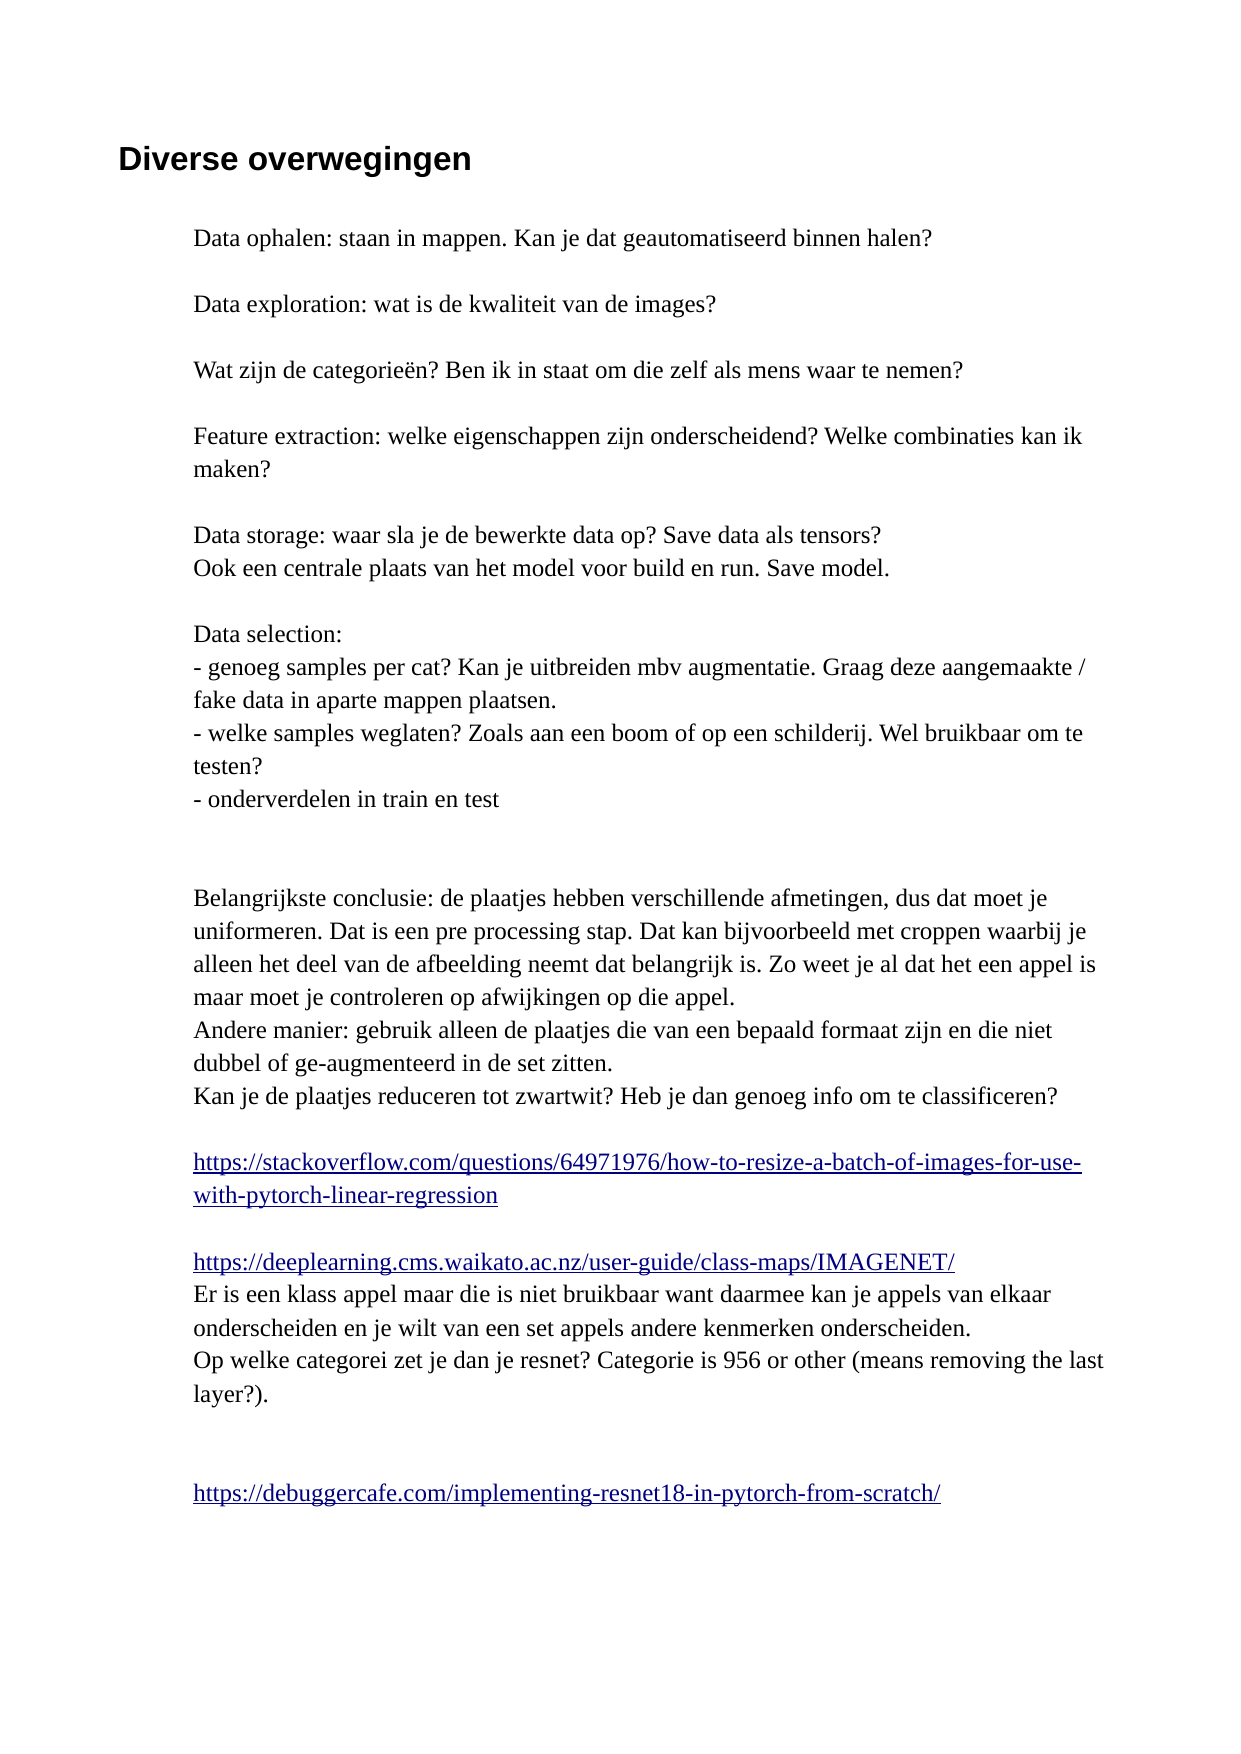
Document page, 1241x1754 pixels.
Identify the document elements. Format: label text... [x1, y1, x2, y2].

subtitle Diverse overwegingen [118, 139, 1122, 177]
list Wat zijn de categorieën? Ben ik in staat om die zelf als mens waar te nemen? [193, 355, 1122, 384]
list Data storage: waar sla je de bewerkte data op? Save data als tensors? [193, 520, 1122, 549]
list Feature extraction: welke eigenschappen zijn onderscheidend? Welke combinaties kan ik maken? [193, 421, 1122, 483]
list https://deeplearning.cms.waikato.ac.nz/user-guide/class-maps/IMAGENET/ [193, 1247, 1122, 1275]
list Andere manier: gebruik alleen de plaatjes die van een bepaald formaat zijn en die niet dubbel of ge-augmenteerd in de set zitten. [193, 1015, 1122, 1077]
list Belangrijkste conclusie: de plaatjes hebben verschillende afmetingen, dus dat moet je uniformeren. Dat is een pre processing stap. Dat kan bijvoorbeeld met croppen waarbij je alleen het deel van de afbeelding neemt dat belangrijk is. Zo weet je al dat het een appel is maar moet je controleren op afwijkingen op die appel. [193, 883, 1122, 1011]
list Ook een centrale plaats van het model voor build en run. Save model. [193, 553, 1122, 582]
list - genoeg samples per cat? Kan je uitbreiden mbv augmentatie. Graag deze aangemaakte / fake data in aparte mappen plaatsen. [193, 652, 1122, 714]
list Op welke categorei zet je dan je resnet? Categorie is 956 or other (means removing the last layer?). [193, 1346, 1122, 1407]
list https://stackoverflow.com/questions/64971976/how-to-resize-a-batch-of-images-for-use-with-pytorch-linear-regression [193, 1147, 1122, 1209]
list https://debuggercafe.com/implementing-resnet18-in-pytorch-from-scratch/ [193, 1478, 1122, 1506]
list Data selection: [193, 619, 1122, 648]
list - onderverdelen in train en test [193, 784, 1122, 813]
list Data ophalen: staan in mappen. Kan je dat geautomatiseerd binnen halen? [193, 223, 1122, 252]
list Er is een klass appel maar die is niet bruikbaar want daarmee kan je appels van elkaar onderscheiden en je wilt van een set appels andere kenmerken onderscheiden. [193, 1279, 1122, 1341]
list - welke samples weglaten? Zoals aan een boom of op een schilderij. Wel bruikbaar om te testen? [193, 718, 1122, 780]
list Data exploration: wat is de kwaliteit van de images? [193, 289, 1122, 318]
list Kan je de plaatjes reduceren tot zwartwit? Heb je dan genoeg info om te classificeren? [193, 1081, 1122, 1110]
